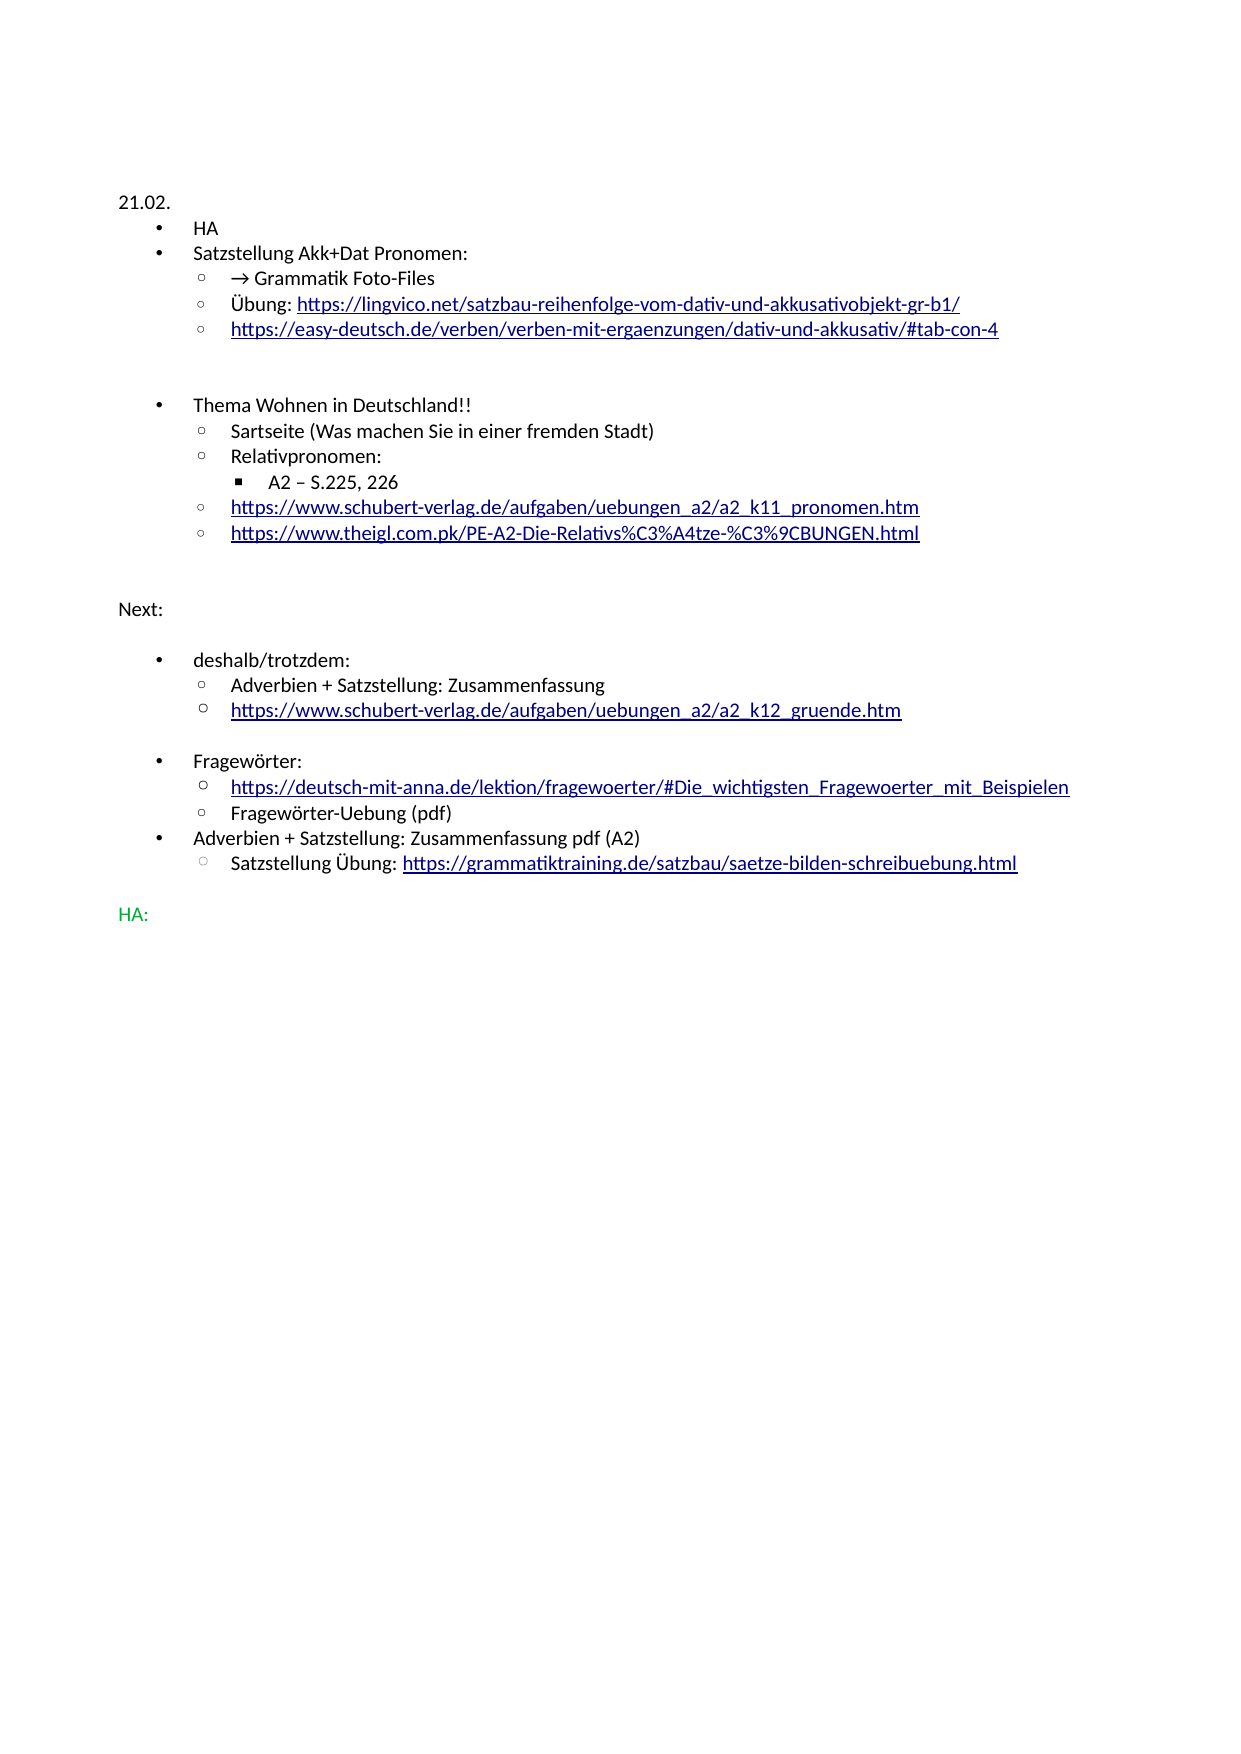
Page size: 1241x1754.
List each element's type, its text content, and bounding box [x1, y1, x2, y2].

list Thema Wohnen in Deutschland!! [156, 393, 1122, 418]
text Next: [118, 596, 1122, 621]
text 21.02. [118, 189, 1122, 215]
list https://www.schubert-verlag.de/aufgaben/uebungen_a2/a2_k11_pronomen.htm [193, 494, 1122, 520]
list A2 – S.225, 226 [231, 469, 1122, 494]
list https://easy-deutsch.de/verben/verben-mit-ergaenzungen/dativ-und-akkusativ/#tab-con-4 [193, 316, 1122, 342]
list Adverbien + Satzstellung: Zusammenfassung pdf (A2) [156, 825, 1122, 851]
list Relativpronomen: [193, 443, 1122, 469]
list → Grammatik Foto-Files [193, 266, 1122, 291]
list Adverbien + Satzstellung: Zusammenfassung [193, 672, 1122, 698]
list https://www.theigl.com.pk/PE-A2-Die-Relativs%C3%A4tze-%C3%9CBUNGEN.html [193, 520, 1122, 545]
list Satzstellung Übung: https://grammatiktraining.de/satzbau/saetze-bilden-schreibuebung.html [193, 851, 1122, 876]
list Übung: https://lingvico.net/satzbau-reihenfolge-vom-dativ-und-akkusativobjekt-gr-b1/ [193, 291, 1122, 316]
list HA [156, 215, 1122, 240]
text HA: [118, 902, 1122, 927]
list https://deutsch-mit-anna.de/lektion/fragewoerter/#Die_wichtigsten_Fragewoerter_mit_Beispielen [193, 774, 1122, 800]
list Sartseite (Was machen Sie in einer fremden Stadt) [193, 418, 1122, 443]
list Fragewörter: [156, 749, 1122, 774]
list Satzstellung Akk+Dat Pronomen: [156, 240, 1122, 266]
list https://www.schubert-verlag.de/aufgaben/uebungen_a2/a2_k12_gruende.htm [193, 698, 1122, 723]
list deshalb/trotzdem: [156, 647, 1122, 672]
list Fragewörter-Uebung (pdf) [193, 800, 1122, 825]
